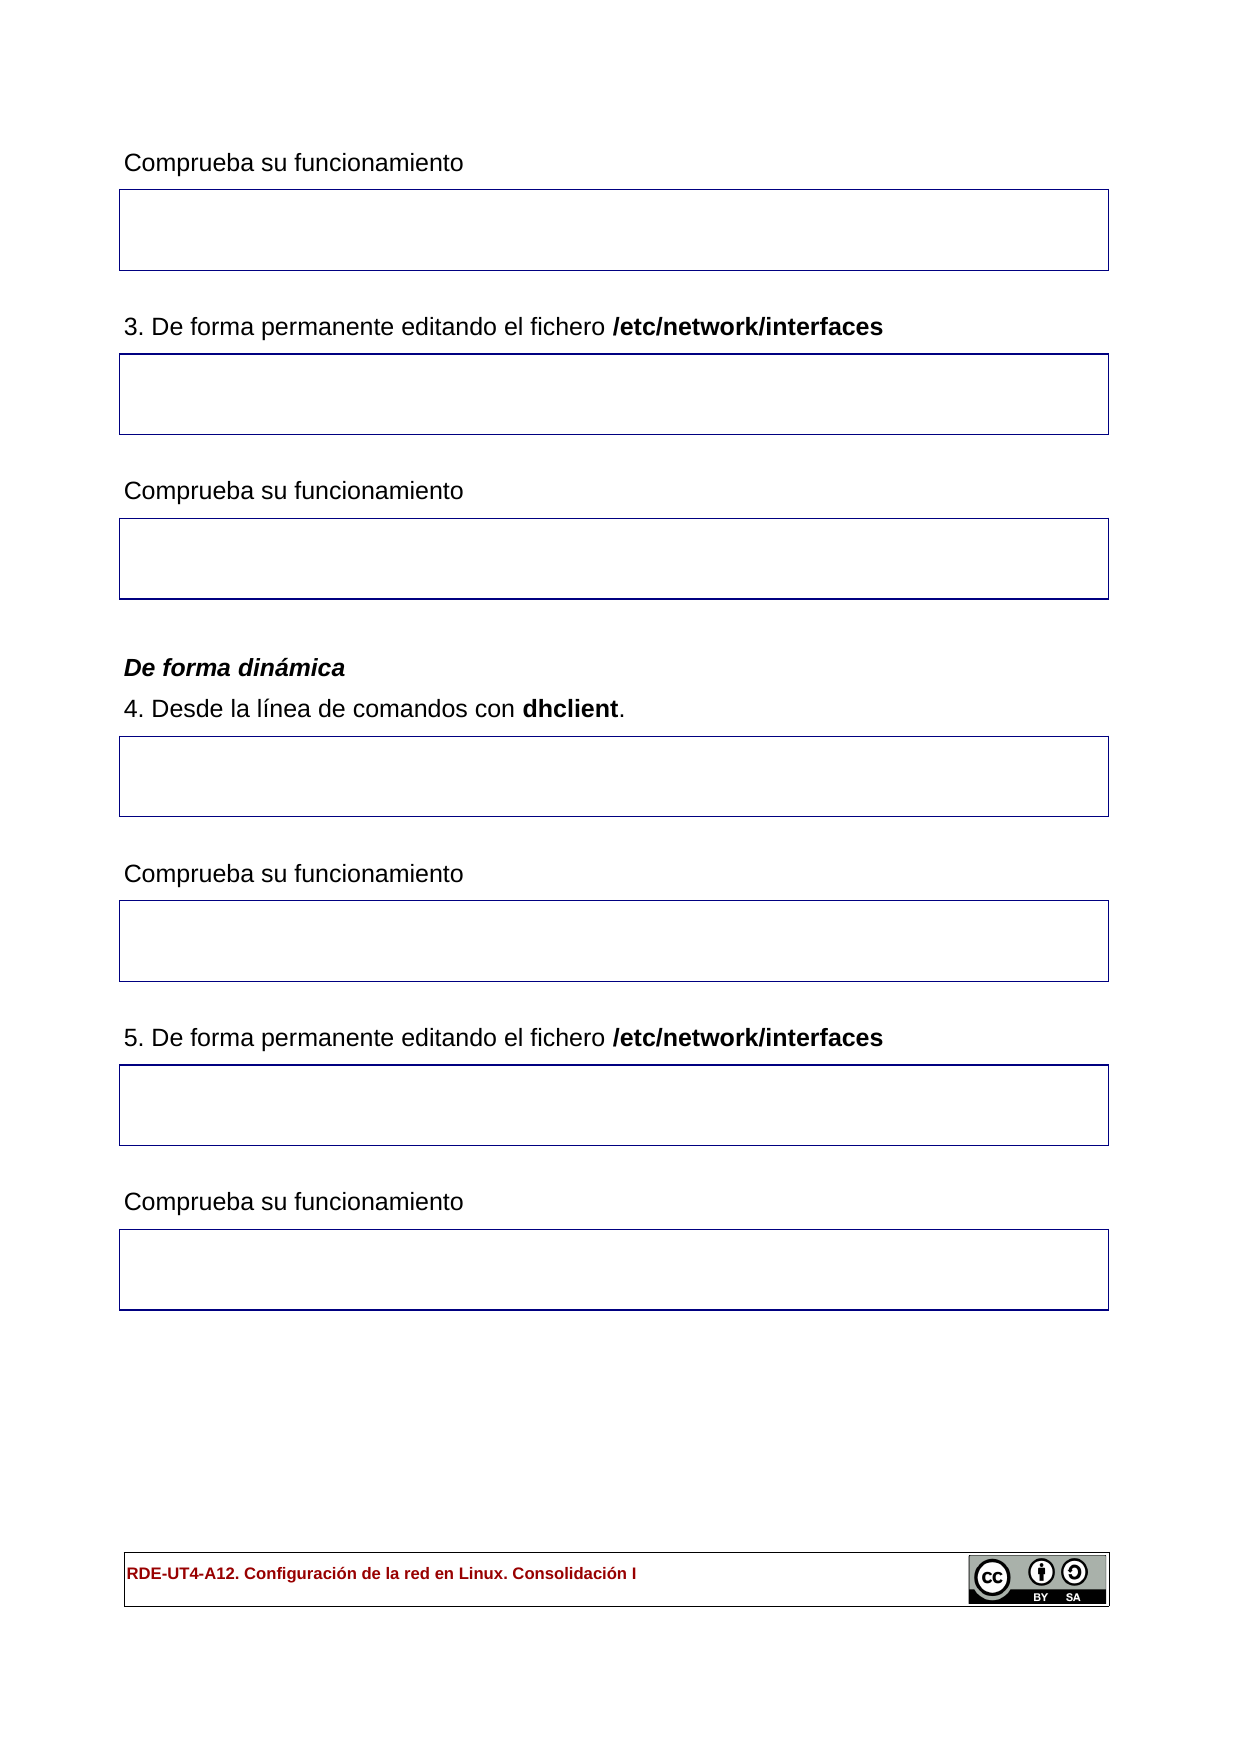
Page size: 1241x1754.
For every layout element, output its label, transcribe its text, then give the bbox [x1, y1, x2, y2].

text 4. Desde la línea de comandos con dhclient. [123, 694, 1109, 723]
picture [968, 1555, 1107, 1604]
text 3. De forma permanente editando el fichero /etc/network/interfaces [123, 312, 1109, 341]
text Comprueba su funcionamiento [123, 148, 1109, 176]
table_header [120, 519, 1108, 598]
table_header [120, 355, 1108, 434]
text Comprueba su funcionamiento [123, 476, 1109, 505]
text Comprueba su funcionamiento [123, 1187, 1109, 1216]
table_header [120, 1230, 1108, 1309]
table_header [120, 1066, 1108, 1145]
table_header [120, 737, 1108, 816]
subtitle De forma dinámica [123, 653, 1109, 682]
text 5. De forma permanente editando el fichero /etc/network/interfaces [123, 1023, 1109, 1052]
text Comprueba su funcionamiento [123, 859, 1109, 887]
table_header [120, 901, 1108, 981]
table_header [120, 190, 1108, 269]
